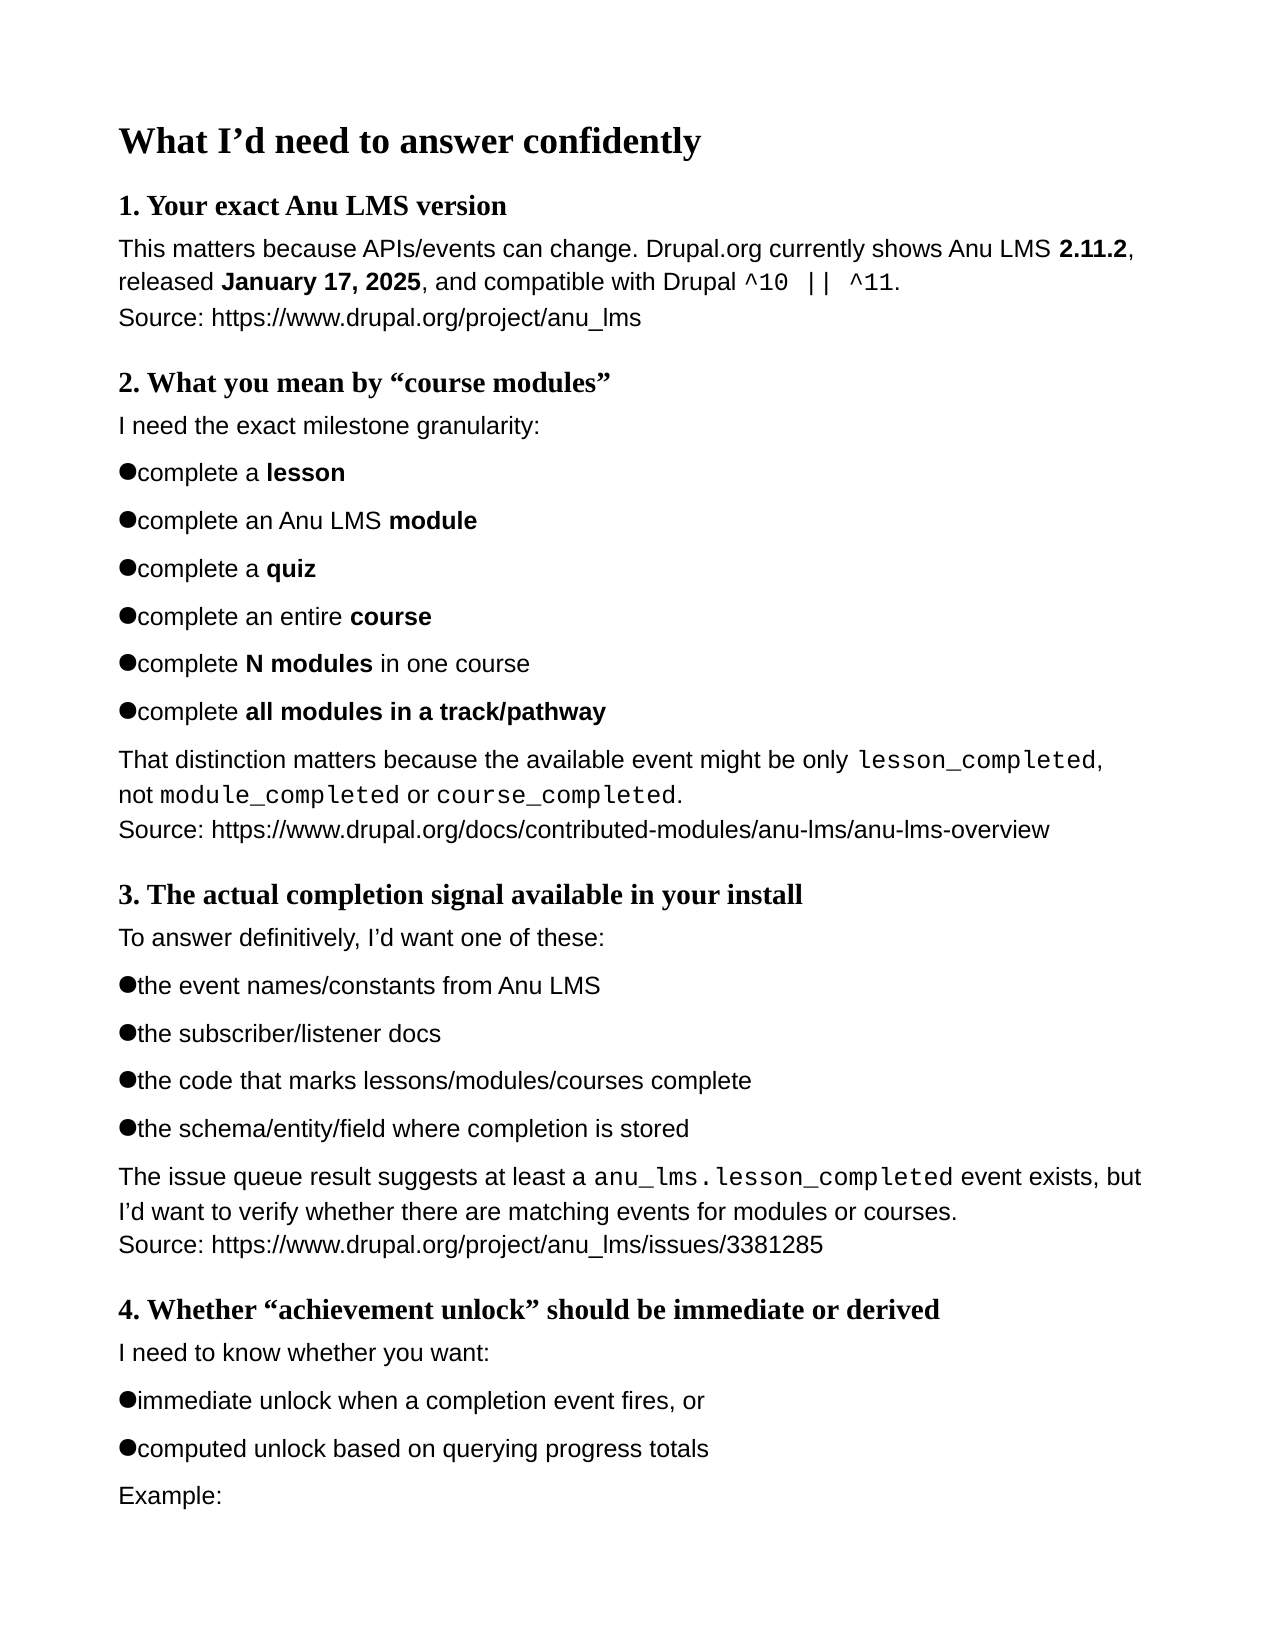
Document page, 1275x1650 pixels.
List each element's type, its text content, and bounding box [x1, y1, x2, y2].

list complete an entire course [118, 602, 1157, 630]
subtitle 1. Your exact Anu LMS version [118, 188, 1157, 222]
text Example: [118, 1481, 1157, 1510]
text That distinction matters because the available event might be only lesson_completed, not module_completed or course_completed. Source: https://www.drupal.org/docs/contributed-modules/anu-lms/anu-lms-overview [118, 745, 1157, 844]
subtitle What I’d need to answer confidently [118, 118, 1157, 161]
text This matters because APIs/events can change. Drupal.org currently shows Anu LMS 2.11.2, released January 17, 2025, and compatible with Drupal ^10 || ^11. Source: https://www.drupal.org/project/anu_lms [118, 234, 1157, 331]
list complete a quiz [118, 554, 1157, 583]
text The issue queue result suggests at least a anu_lms.lesson_completed event exists, but I’d want to verify whether there are matching events for modules or courses. Source: https://www.drupal.org/project/anu_lms/issues/3381285 [118, 1162, 1157, 1259]
list the event names/constants from Anu LMS [118, 971, 1157, 1000]
text To answer definitively, I’d want one of these: [118, 923, 1157, 952]
subtitle 4. Whether “achievement unlock” should be immediate or derived [118, 1292, 1157, 1326]
text I need the exact milestone granularity: [118, 411, 1157, 439]
list complete a lesson [118, 458, 1157, 487]
list complete N modules in one course [118, 649, 1157, 678]
list the code that marks lessons/modules/courses complete [118, 1066, 1157, 1095]
subtitle 2. What you mean by “course modules” [118, 365, 1157, 398]
list the subscriber/listener docs [118, 1019, 1157, 1047]
subtitle 3. The actual completion signal available in your install [118, 877, 1157, 911]
text I need to know whether you want: [118, 1338, 1157, 1367]
list computed unlock based on querying progress totals [118, 1433, 1157, 1462]
list immediate unlock when a completion event fires, or [118, 1386, 1157, 1415]
list complete all modules in a track/pathway [118, 697, 1157, 726]
list the schema/entity/field where completion is stored [118, 1114, 1157, 1143]
list complete an Anu LMS module [118, 506, 1157, 535]
